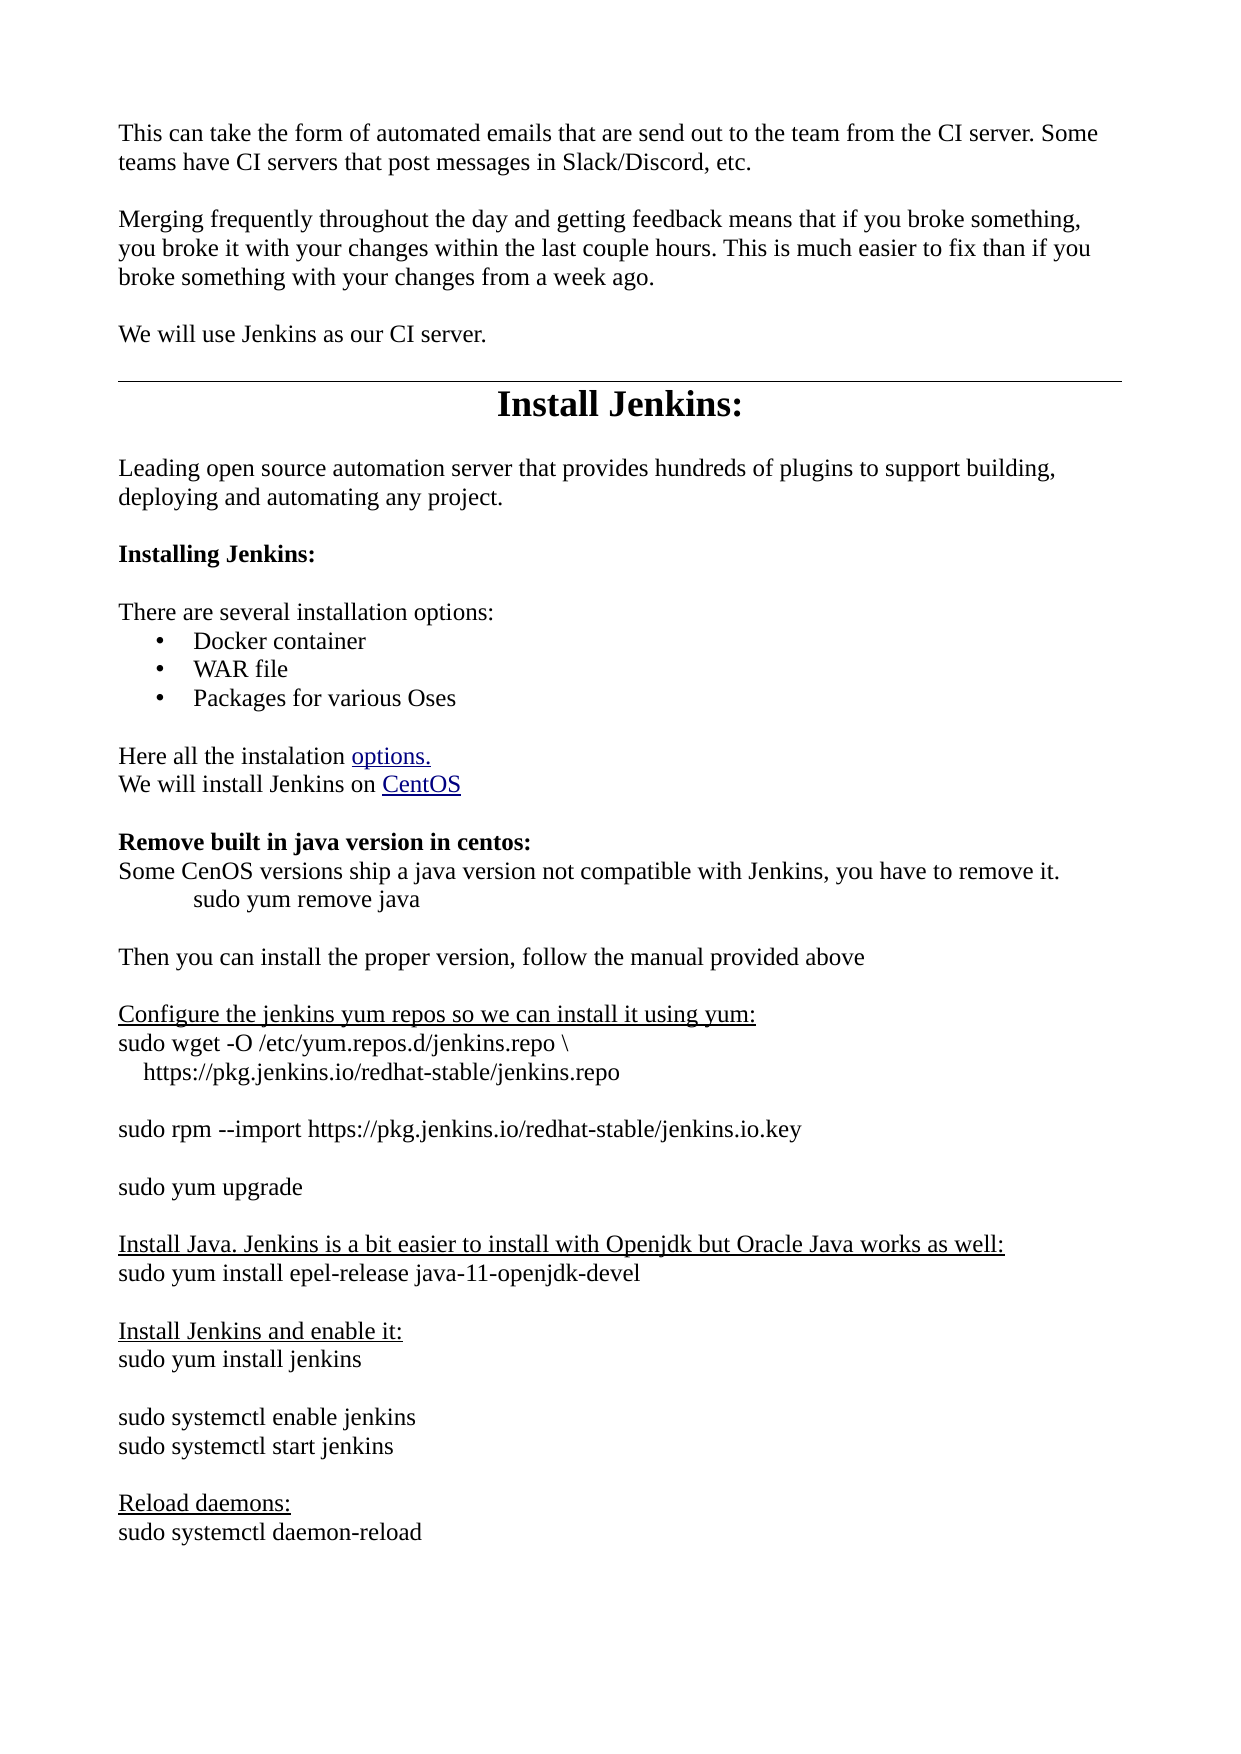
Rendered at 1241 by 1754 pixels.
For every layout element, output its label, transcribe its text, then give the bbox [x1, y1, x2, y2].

text Then you can install the proper version, follow the manual provided above [118, 942, 1122, 971]
text sudo yum install epel-release java-11-openjdk-devel [118, 1258, 1122, 1287]
text sudo yum remove java [118, 884, 1122, 913]
text sudo wget -O /etc/yum.repos.d/jenkins.repo \ [118, 1028, 1122, 1057]
text Leading open source automation server that provides hundreds of plugins to support building, deploying and automating any project. [118, 453, 1122, 511]
text Install Jenkins and enable it: [118, 1316, 1122, 1344]
text This can take the form of automated emails that are send out to the team from the CI server. Some teams have CI servers that post messages in Slack/Discord, etc. [118, 118, 1122, 176]
text Some CenOS versions ship a java version not compatible with Jenkins, you have to remove it. [118, 856, 1122, 884]
text sudo systemctl enable jenkins [118, 1402, 1122, 1431]
text Install Java. Jenkins is a bit easier to install with Openjdk but Oracle Java works as well: [118, 1229, 1122, 1258]
text Installing Jenkins: [118, 539, 1122, 568]
text sudo rpm --import https://pkg.jenkins.io/redhat-stable/jenkins.io.key [118, 1114, 1122, 1143]
text sudo systemctl daemon-reload [118, 1517, 1122, 1546]
text Merging frequently throughout the day and getting feedback means that if you broke something, you broke it with your changes within the last couple hours. This is much easier to fix than if you broke something with your changes from a week ago. [118, 204, 1122, 291]
list Docker container [156, 626, 1122, 654]
text sudo systemctl start jenkins [118, 1431, 1122, 1459]
text sudo yum install jenkins [118, 1344, 1122, 1373]
text https://pkg.jenkins.io/redhat-stable/jenkins.repo [118, 1057, 1122, 1086]
list Packages for various Oses [156, 683, 1122, 712]
text We will use Jenkins as our CI server. [118, 319, 1122, 348]
text Install Jenkins: [118, 382, 1122, 424]
list WAR file [156, 654, 1122, 683]
text Remove built in java version in centos: [118, 827, 1122, 856]
text Reload daemons: [118, 1488, 1122, 1517]
text Configure the jenkins yum repos so we can install it using yum: [118, 999, 1122, 1028]
text sudo yum upgrade [118, 1172, 1122, 1201]
text We will install Jenkins on CentOS [118, 769, 1122, 798]
text Here all the instalation options. [118, 741, 1122, 769]
text There are several installation options: [118, 597, 1122, 626]
